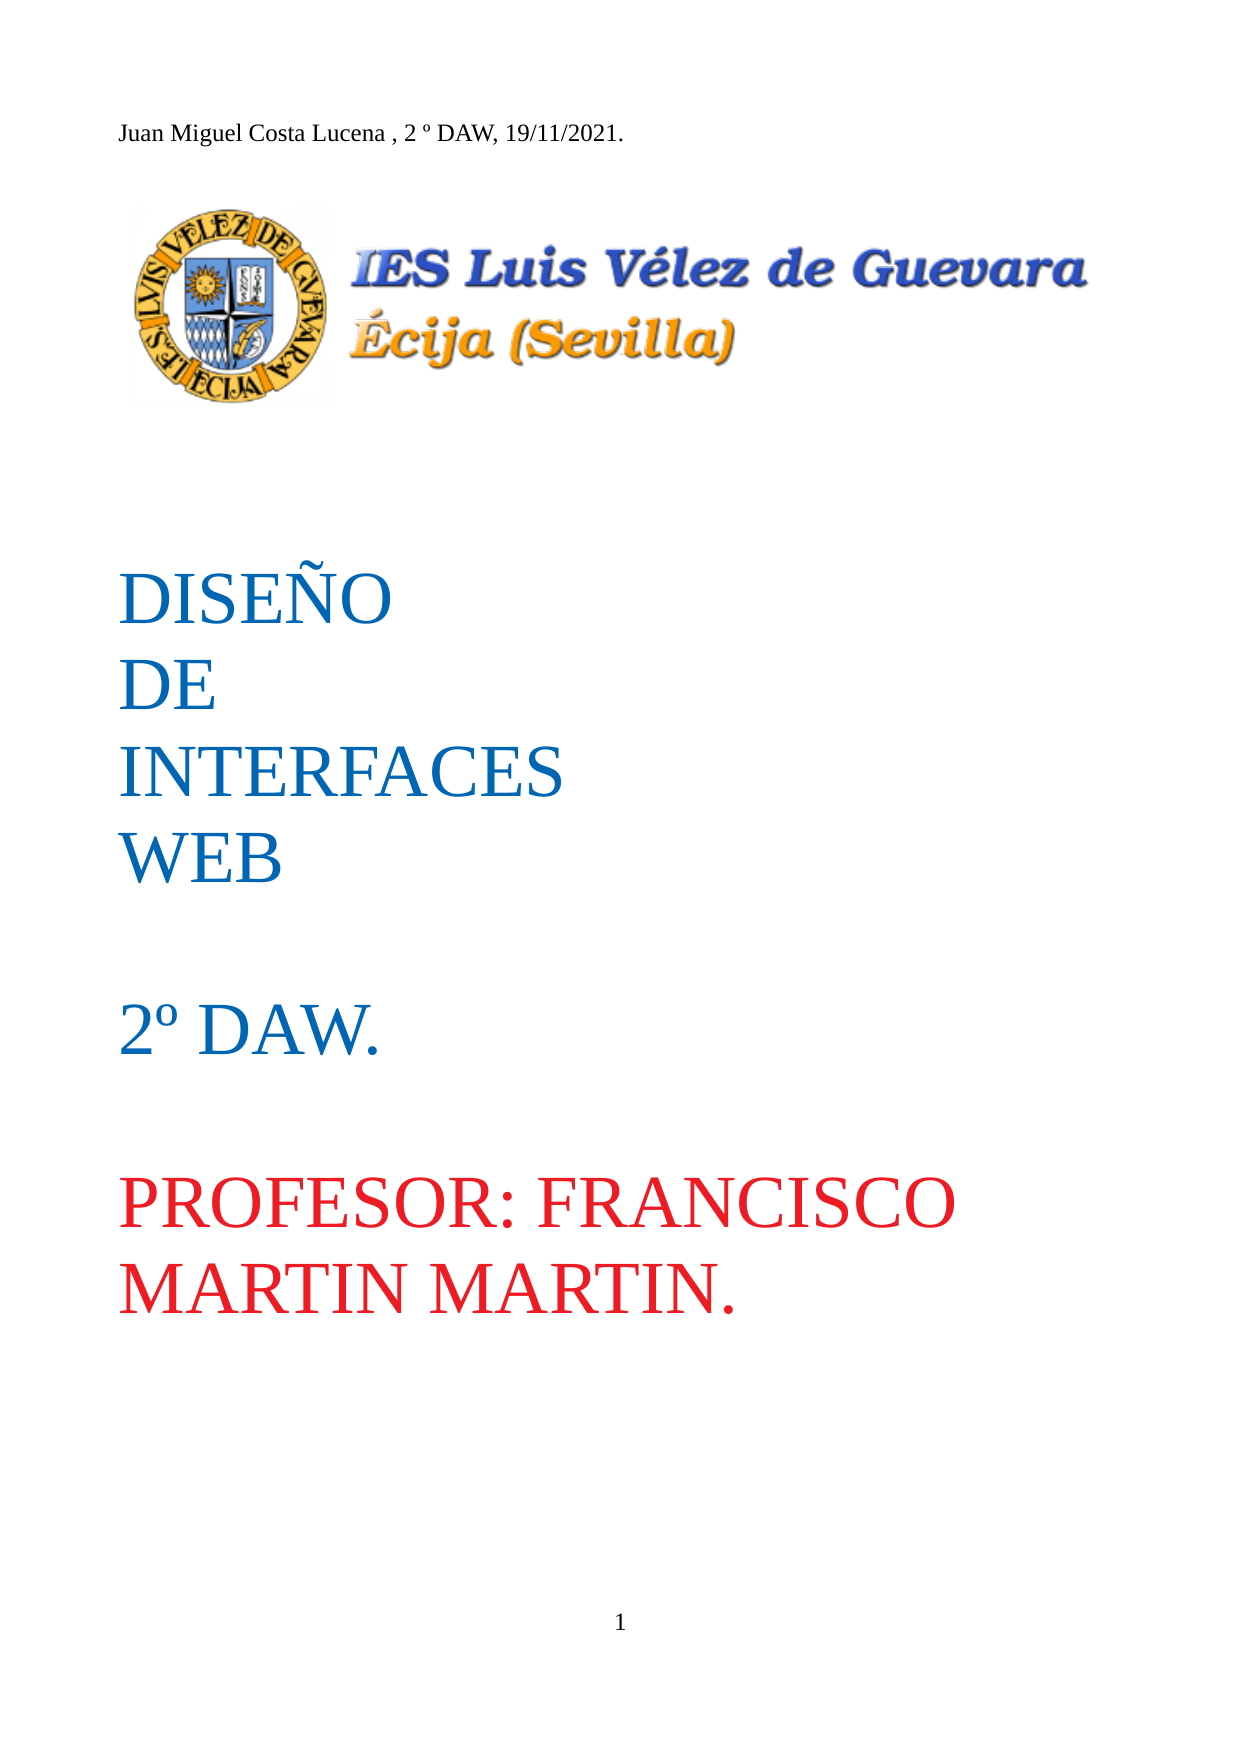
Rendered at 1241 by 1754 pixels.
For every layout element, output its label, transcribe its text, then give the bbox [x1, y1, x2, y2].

text DE [118, 639, 1122, 726]
text INTERFACES [118, 726, 1122, 812]
text 2º DAW. [118, 984, 1122, 1071]
text WEB [118, 812, 1122, 898]
text PROFESOR: FRANCISCO MARTIN MARTIN. [118, 1157, 1122, 1329]
picture [121, 205, 1120, 410]
text DISEÑO [118, 553, 1122, 639]
